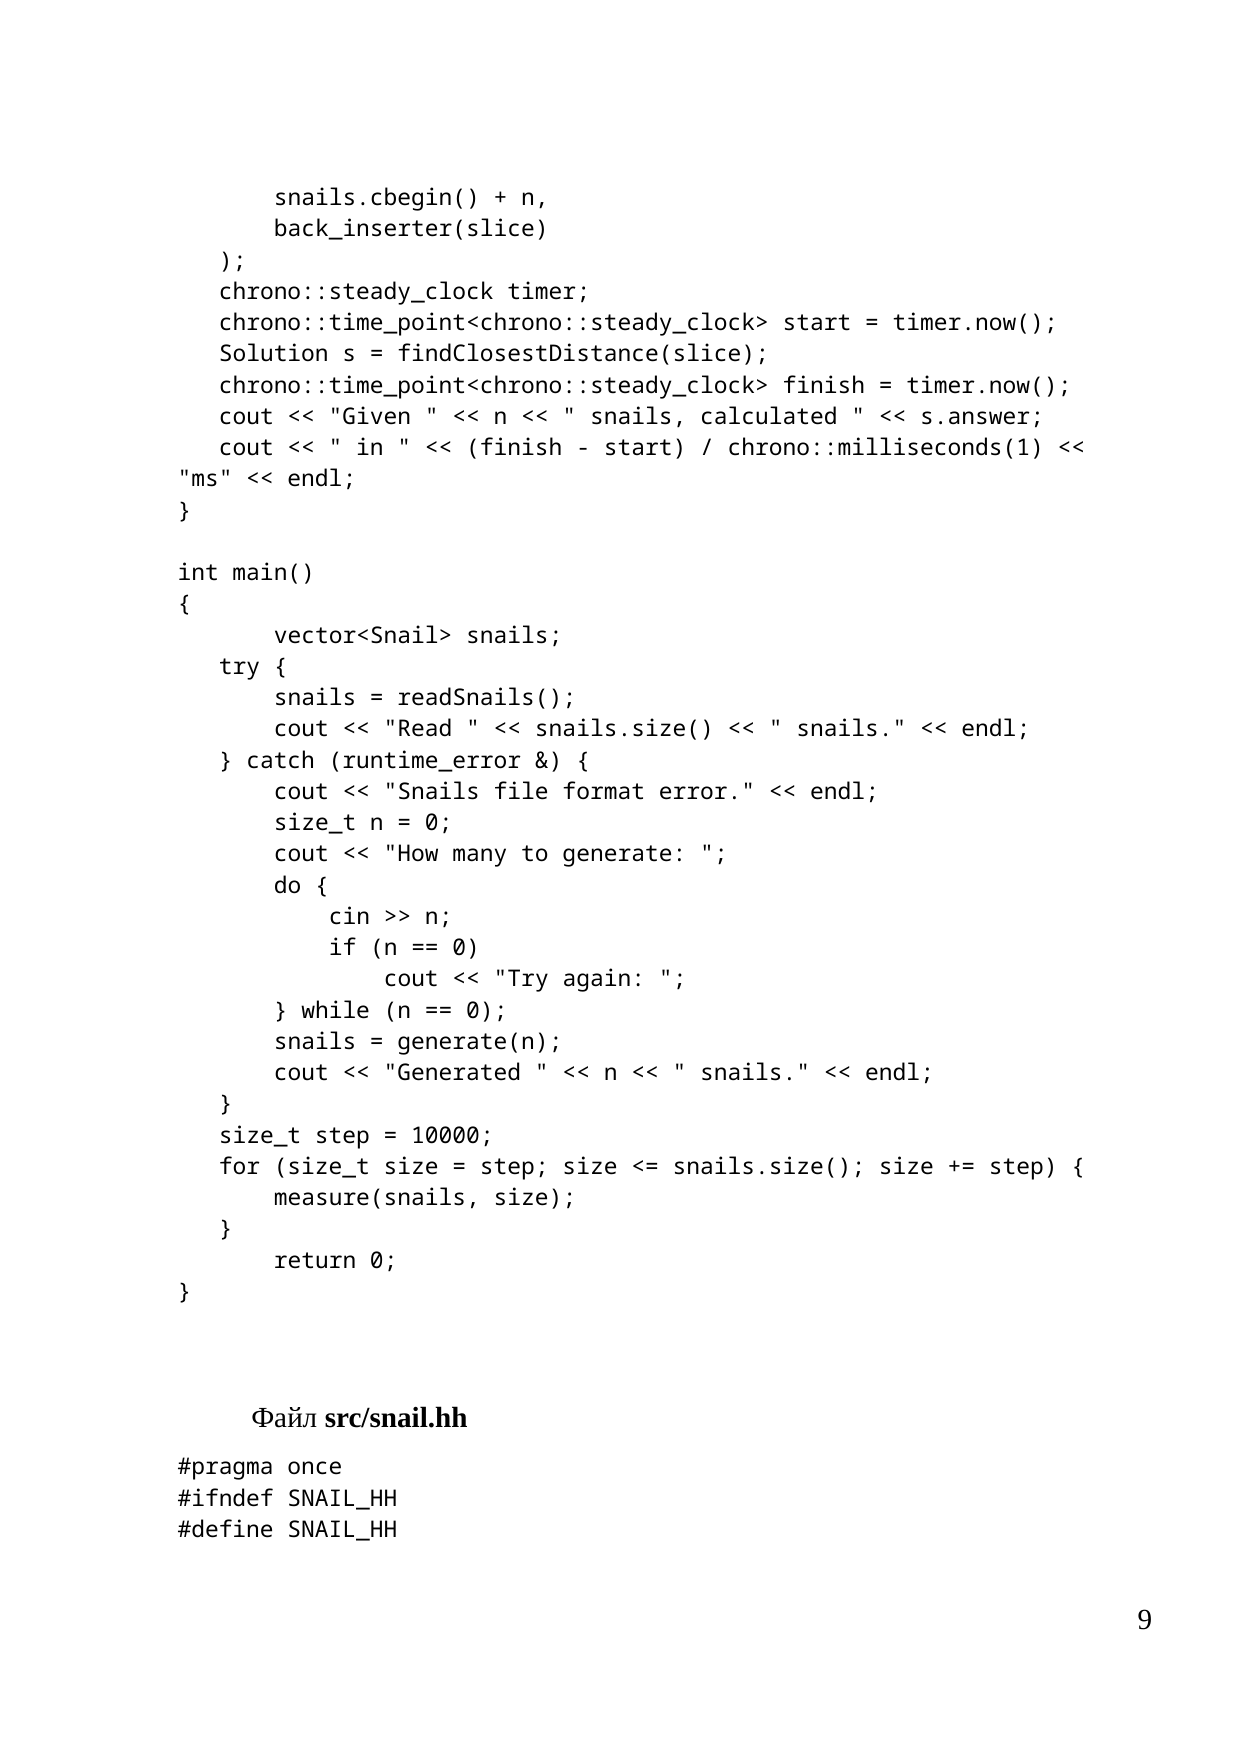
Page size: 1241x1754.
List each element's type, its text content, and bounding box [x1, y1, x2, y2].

text snails.cbegin() + n, back_inserter(slice) ); chrono::steady_clock timer; chrono::time_point<chrono::steady_clock> start = timer.now(); Solution s = findClosestDistance(slice); chrono::time_point<chrono::steady_clock> finish = timer.now(); cout << "Given " << n << " snails, calculated " << s.answer; cout << " in " << (finish - start) / chrono::milliseconds(1) << "ms" << endl; } int main() { vector<Snail> snails; try { snails = readSnails(); cout << "Read " << snails.size() << " snails." << endl; } catch (runtime_error &) { cout << "Snails file format error." << endl; size_t n = 0; cout << "How many to generate: "; do { cin >> n; if (n == 0) cout << "Try again: "; } while (n == 0); snails = generate(n); cout << "Generated " << n << " snails." << endl; } size_t step = 10000; for (size_t size = step; size <= snails.size(); size += step) { measure(snails, size); } return 0; } [177, 181, 1152, 1400]
text #pragma once #ifndef SNAIL_HH #define SNAIL_HH [177, 1450, 1152, 1544]
text Файл src/snail.hh [177, 1400, 1152, 1433]
